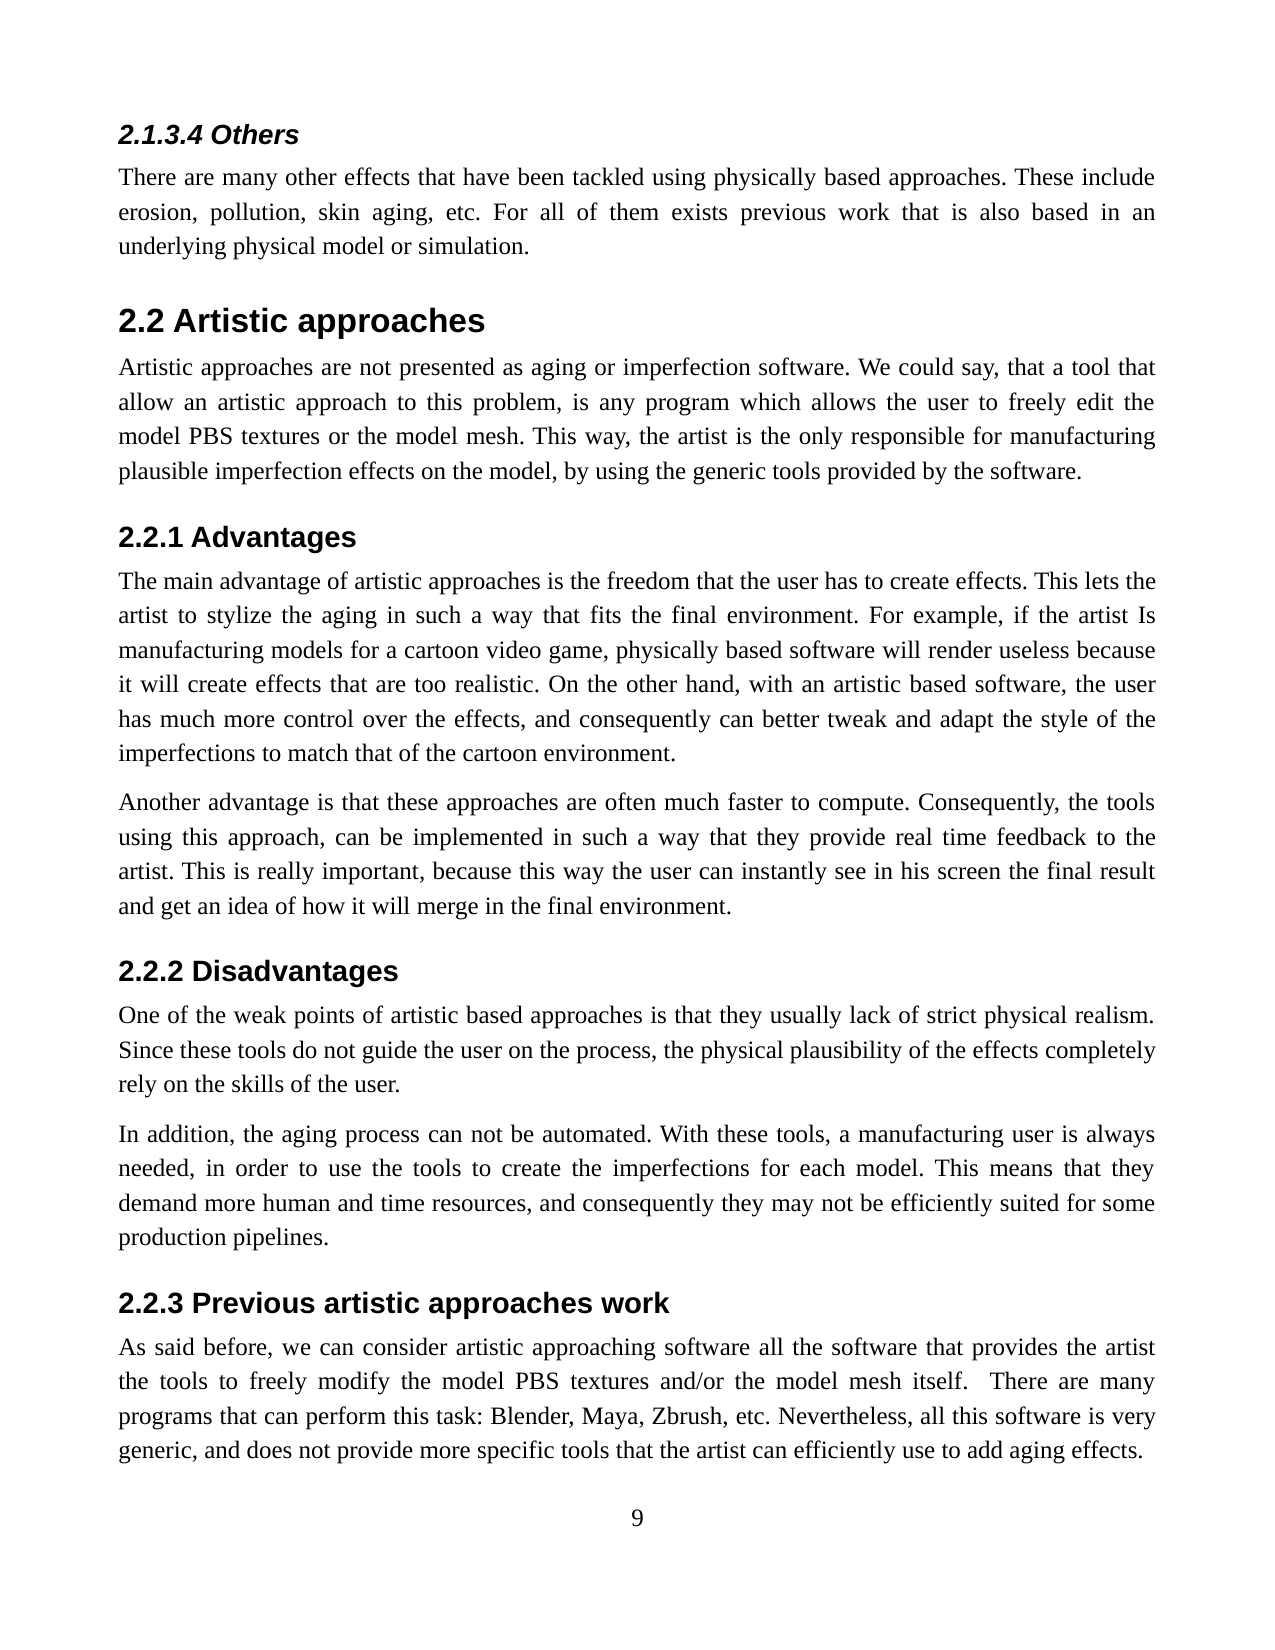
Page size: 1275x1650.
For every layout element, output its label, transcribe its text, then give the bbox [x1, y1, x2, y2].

subtitle 2.2 Artistic approaches [118, 301, 1157, 340]
text One of the weak points of artistic based approaches is that they usually lack of strict physical realism. Since these tools do not guide the user on the process, the physical plausibility of the effects completely rely on the skills of the user. [118, 1001, 1157, 1098]
text As said before, we can consider artistic approaching software all the software that provides the artist the tools to freely modify the model PBS textures and/or the model mesh itself. There are many programs that can perform this task: Blender, Maya, Zbrush, etc. Nevertheless, all this software is very generic, and does not provide more specific tools that the artist can efficiently use to add aging effects. [118, 1332, 1157, 1464]
subtitle 2.2.2 Disadvantages [118, 954, 1157, 988]
text In addition, the aging process can not be automated. With these tools, a manufacturing user is always needed, in order to use the tools to create the imperfections for each model. This means that they demand more human and time resources, and consequently they may not be efficiently suited for some production pipelines. [118, 1119, 1157, 1251]
text The main advantage of artistic approaches is the freedom that the user has to create effects. This lets the artist to stylize the aging in such a way that fits the final environment. For example, if the artist Is manufacturing models for a cartoon video game, physically based software will render useless because it will create effects that are too realistic. On the other hand, with an artistic based software, the user has much more control over the effects, and consequently can better tweak and adapt the style of the imperfections to match that of the cartoon environment. [118, 566, 1157, 767]
subtitle 2.2.1 Advantages [118, 519, 1157, 553]
text There are many other effects that have been tackled using physically based approaches. These include erosion, pollution, skin aging, etc. For all of them exists previous work that is also based in an underlying physical model or simulation. [118, 162, 1157, 260]
subtitle 2.1.3.4 Others [118, 118, 1157, 150]
subtitle 2.2.3 Previous artistic approaches work [118, 1286, 1157, 1319]
text Artistic approaches are not presented as aging or imperfection software. We could say, that a tool that allow an artistic approach to this problem, is any program which allows the user to freely edit the model PBS textures or the model mesh. This way, the artist is the only responsible for manufacturing plausible imperfection effects on the model, by using the generic tools provided by the software. [118, 352, 1157, 485]
text Another advantage is that these approaches are often much faster to compute. Consequently, the tools using this approach, can be implemented in such a way that they provide real time feedback to the artist. This is really important, because this way the user can instantly see in his screen the final result and get an idea of how it will merge in the final environment. [118, 787, 1157, 919]
